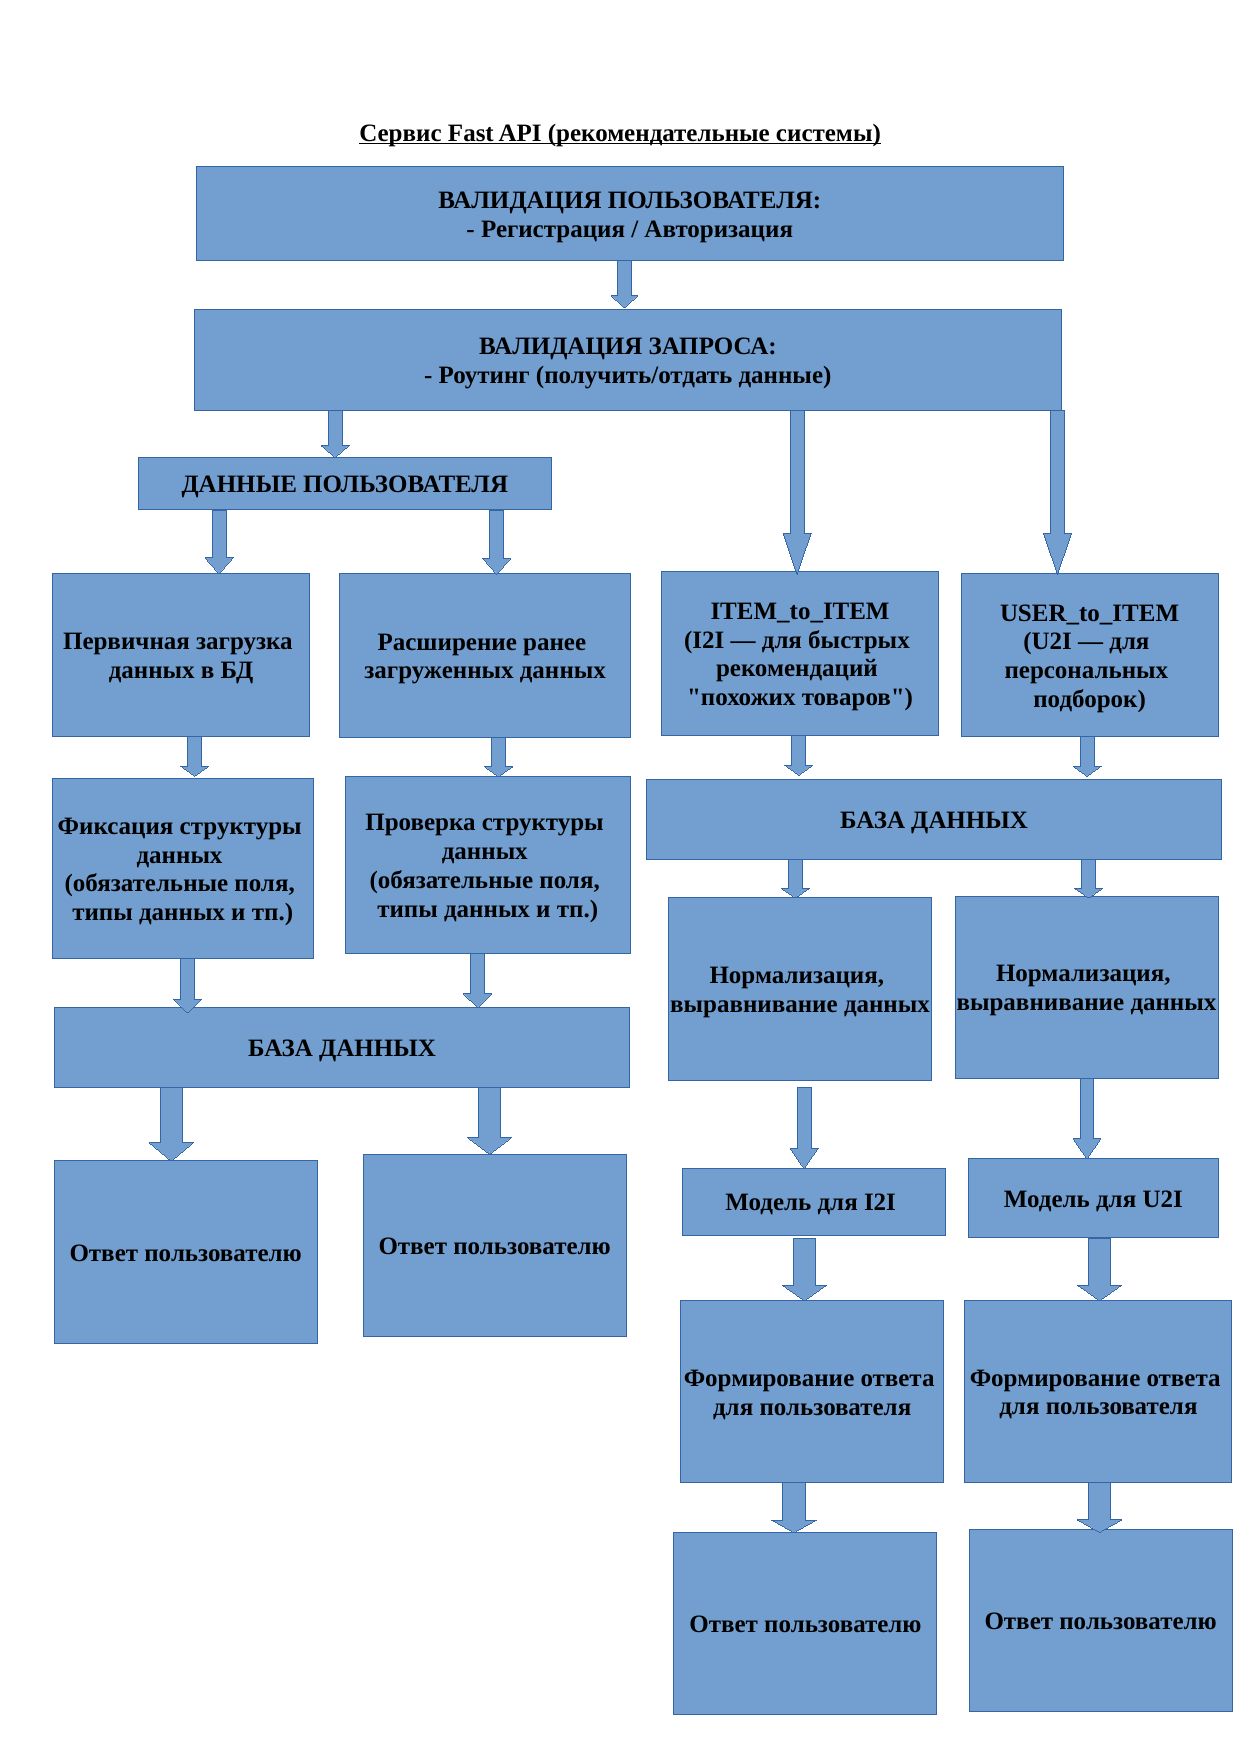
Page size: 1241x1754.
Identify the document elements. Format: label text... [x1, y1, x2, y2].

text Сервис Fast API (рекомендательные системы) [118, 118, 1122, 147]
